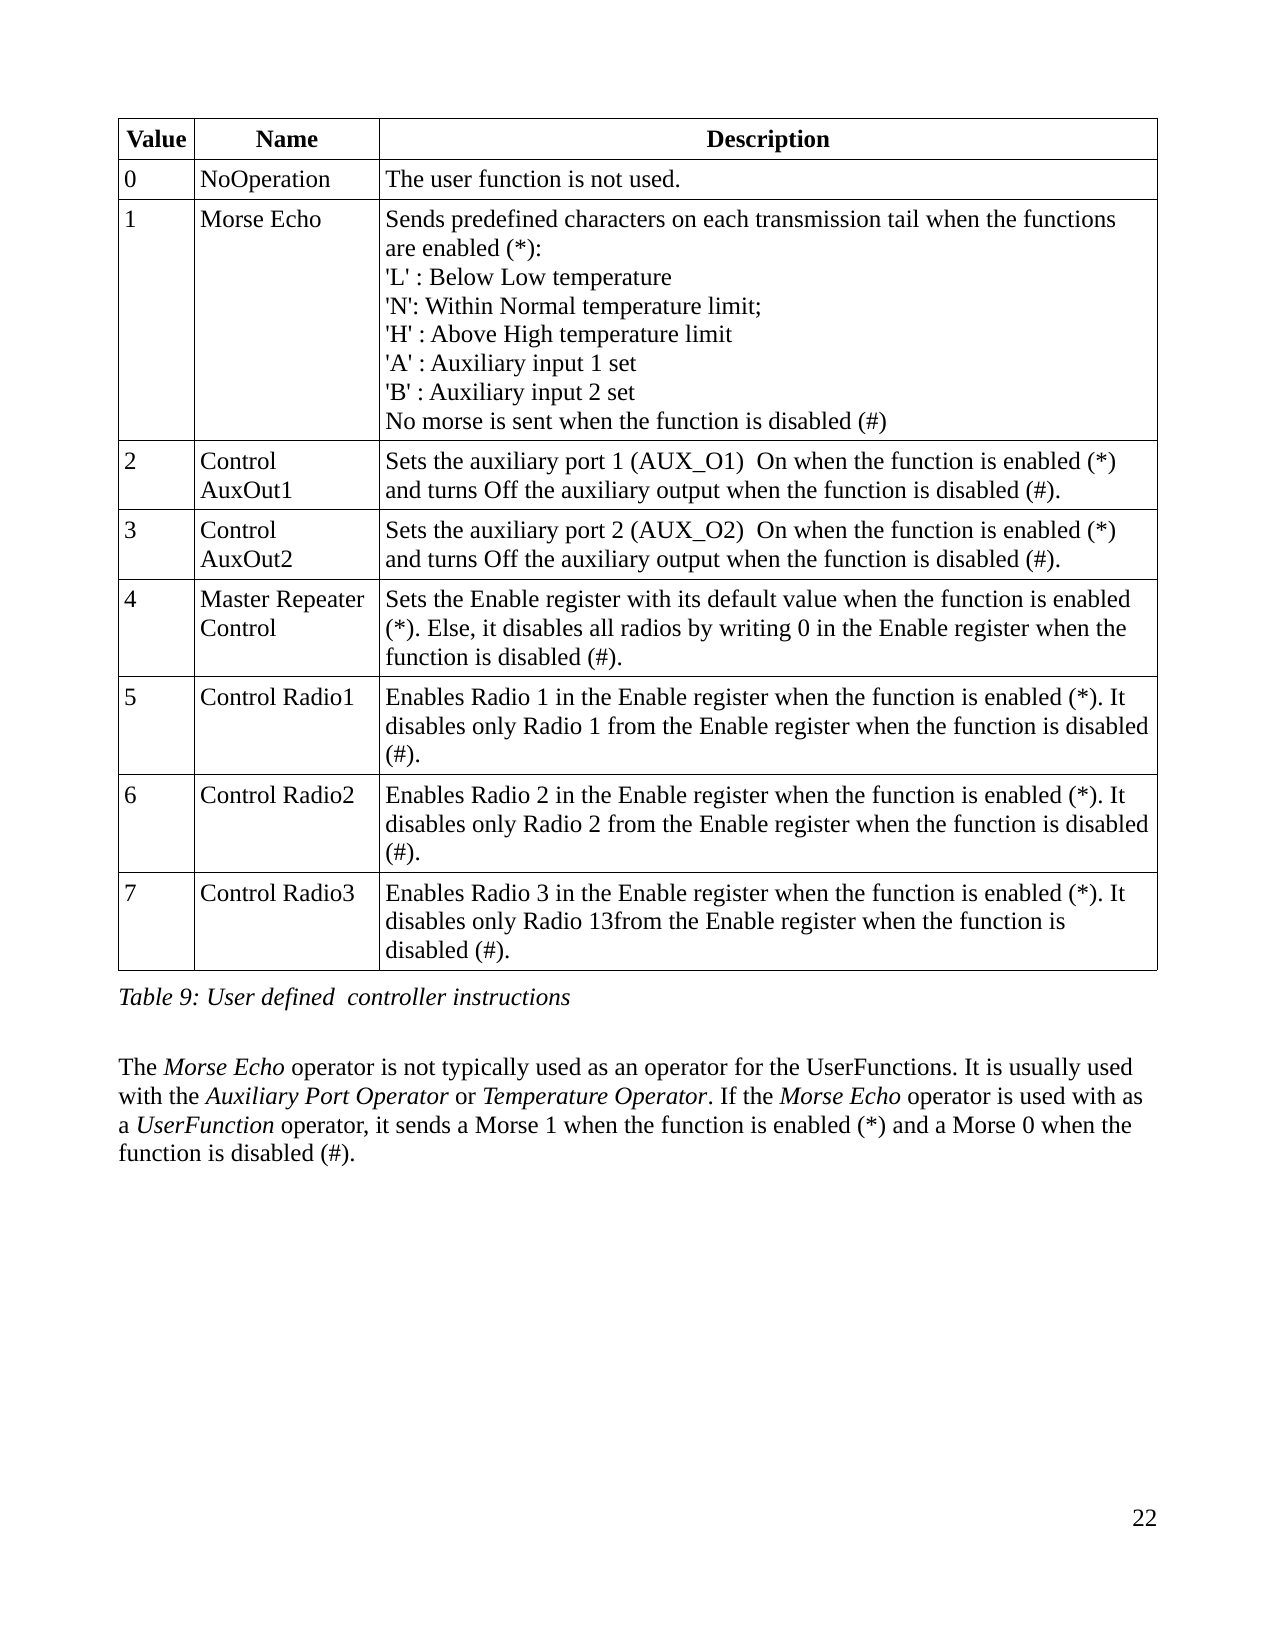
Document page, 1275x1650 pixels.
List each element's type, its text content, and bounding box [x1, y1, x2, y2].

table_cell Control Radio1 [195, 677, 379, 774]
table_cell 2 [119, 441, 194, 509]
table_cell 0 [119, 160, 194, 199]
table_cell 5 [119, 677, 194, 774]
table_cell NoOperation [195, 160, 379, 199]
table_cell Enables Radio 3 in the Enable register when the function is enabled (*). It disables only Radio 13from the Enable register when the function is disabled (#). [380, 873, 1157, 970]
text The Morse Echo operator is not typically used as an operator for the UserFunctions. It is usually used with the Auxiliary Port Operator or Temperature Operator. If the Morse Echo operator is used with as a UserFunction operator, it sends a Morse 1 when the function is enabled (*) and a Morse 0 when the function is disabled (#). [118, 1052, 1157, 1167]
table_header Name [195, 119, 379, 158]
table_cell The user function is not used. [380, 160, 1157, 199]
text Table 9: User defined controller instructions [118, 982, 1157, 1011]
table_cell 7 [119, 873, 194, 970]
table_cell Sets the auxiliary port 2 (AUX_O2) On when the function is enabled (*) and turns Off the auxiliary output when the function is disabled (#). [380, 510, 1157, 578]
table_cell Sets the auxiliary port 1 (AUX_O1) On when the function is enabled (*) and turns Off the auxiliary output when the function is disabled (#). [380, 441, 1157, 509]
table_cell 1 [119, 200, 194, 440]
table_cell Control AuxOut2 [195, 510, 379, 578]
table_cell Sets the Enable register with its default value when the function is enabled (*). Else, it disables all radios by writing 0 in the Enable register when the function is disabled (#). [380, 580, 1157, 676]
table_cell 6 [119, 775, 194, 872]
table_cell 4 [119, 580, 194, 676]
table_header Description [380, 119, 1157, 158]
table_cell Sends predefined characters on each transmission tail when the functions are enabled (*): 'L' : Below Low temperature 'N': Within Normal temperature limit; 'H' : Above High temperature limit 'A' : Auxiliary input 1 set 'B' : Auxiliary input 2 set No morse is sent when the function is disabled (#) [380, 200, 1157, 440]
table_cell Control Radio2 [195, 775, 379, 872]
table_cell Enables Radio 2 in the Enable register when the function is enabled (*). It disables only Radio 2 from the Enable register when the function is disabled (#). [380, 775, 1157, 872]
table_cell 3 [119, 510, 194, 578]
table_cell Master Repeater Control [195, 580, 379, 676]
table_cell Enables Radio 1 in the Enable register when the function is enabled (*). It disables only Radio 1 from the Enable register when the function is disabled (#). [380, 677, 1157, 774]
table_cell Morse Echo [195, 200, 379, 440]
table_cell Control Radio3 [195, 873, 379, 970]
table_cell Control AuxOut1 [195, 441, 379, 509]
table_header Value [119, 119, 194, 158]
